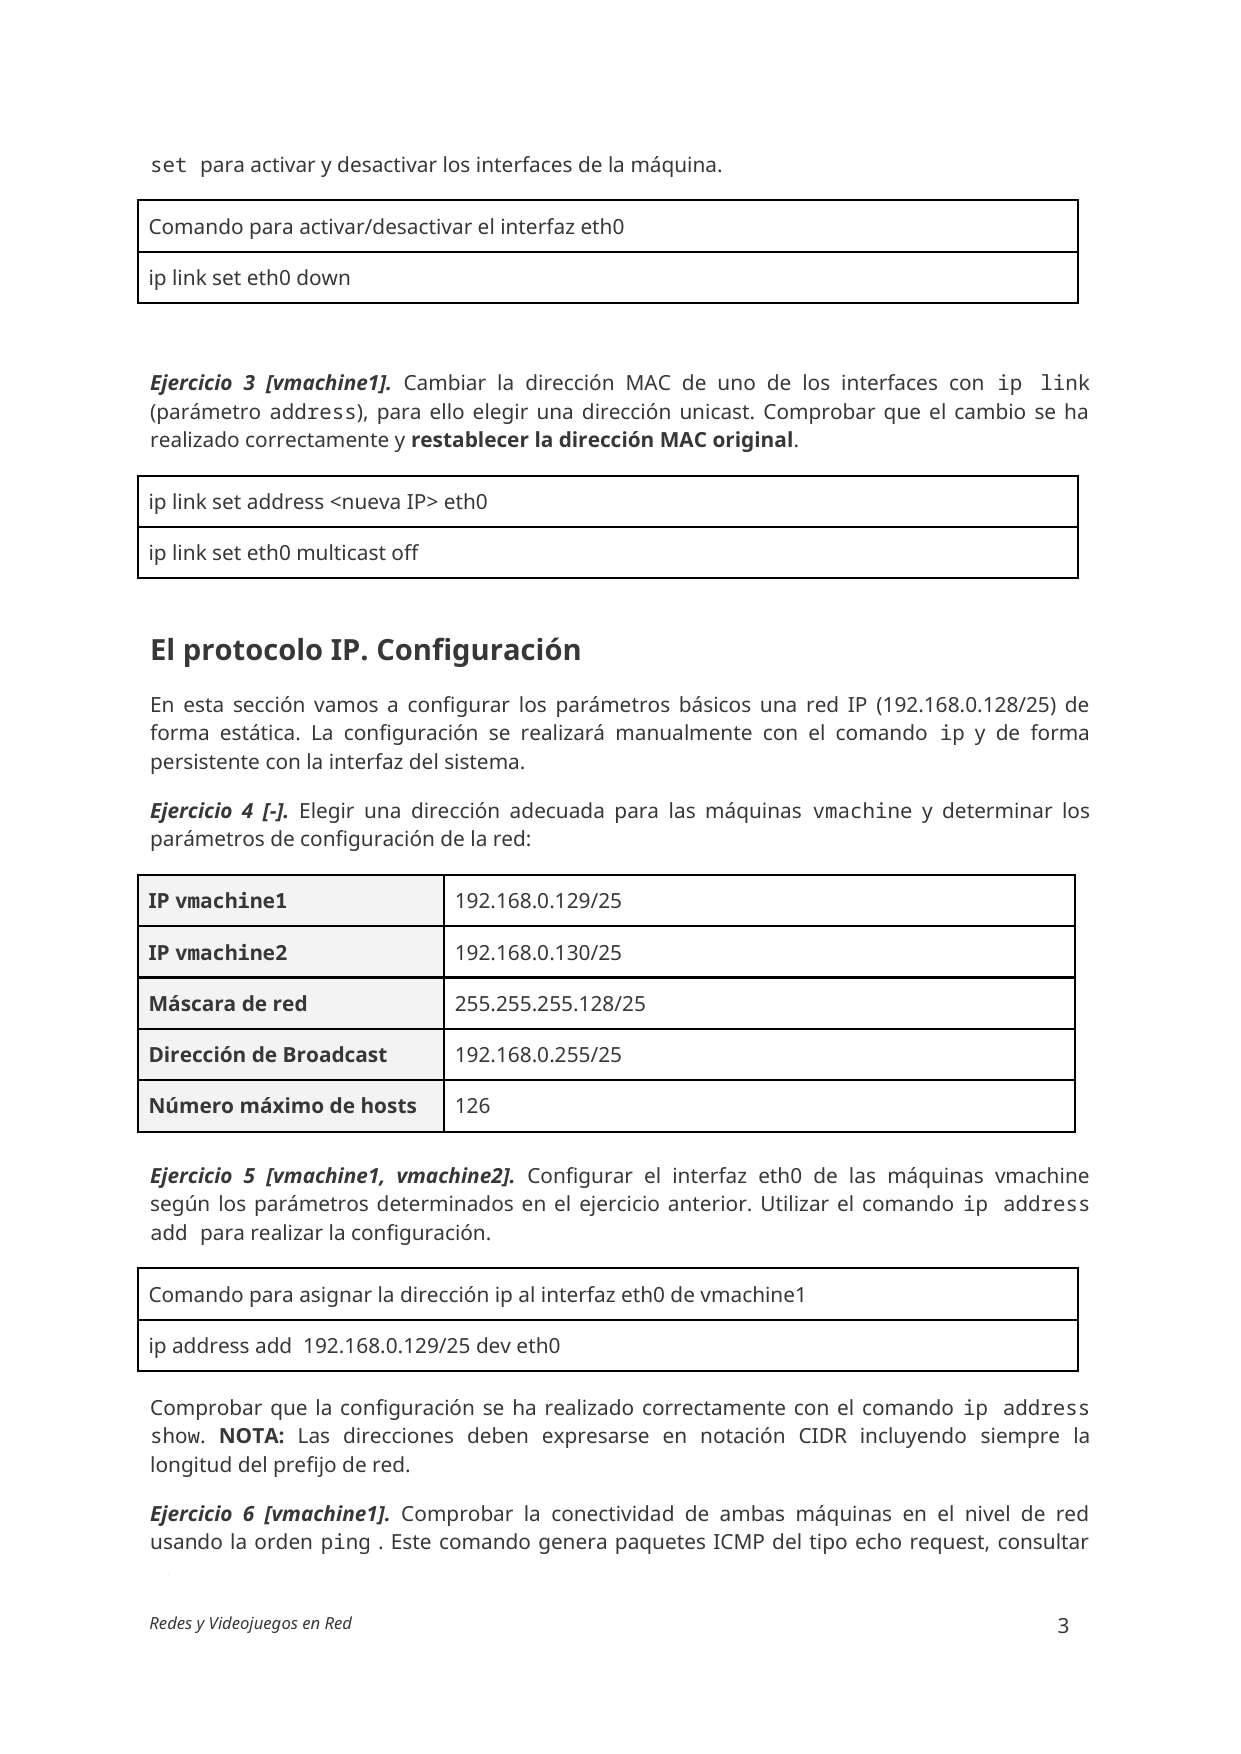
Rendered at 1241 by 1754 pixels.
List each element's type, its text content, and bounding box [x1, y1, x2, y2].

table_cell 192.168.0.130/25 [445, 927, 1074, 976]
table_cell IP vmachine2 [139, 927, 443, 976]
table_cell ip link set eth0 multicast off [139, 528, 1077, 577]
table_cell Máscara de red [139, 979, 443, 1028]
table_header Comando para asignar la dirección ip al interfaz eth0 de vmachine1 [139, 1269, 1077, 1318]
text Ejercicio 5 [vmachine1, vmachine2]. Configurar el interfaz eth0 de las máquinas vmachine según los parámetros determinados en el ejercicio anterior. Utilizar el comando ip address add para realizar la configuración. [150, 1161, 1090, 1246]
text Comprobar que la configuración se ha realizado correctamente con el comando ip address show. NOTA: Las direcciones deben expresarse en notación CIDR incluyendo siempre la longitud del prefijo de red. [150, 1393, 1090, 1478]
text En esta sección vamos a configurar los parámetros básicos una red IP (192.168.0.128/25) de forma estática. La configuración se realizará manualmente con el comando ip y de forma persistente con la interfaz del sistema. [150, 690, 1090, 775]
table_cell ip address add 192.168.0.129/25 dev eth0 [139, 1321, 1077, 1370]
subtitle El protocolo IP. Configuración [150, 629, 1090, 669]
text Ejercicio 6 [vmachine1]. Comprobar la conectividad de ambas máquinas en el nivel de red usando la orden ping . Este comando genera paquetes ICMP del tipo echo request, consultar [150, 1499, 1090, 1556]
table_cell 126 [445, 1081, 1074, 1131]
text Ejercicio 3 [vmachine1]. Cambiar la dirección MAC de uno de los interfaces con ip link (parámetro address), para ello elegir una dirección unicast. Comprobar que el cambio se ha realizado correctamente y restablecer la dirección MAC original. [150, 368, 1090, 454]
table_cell Dirección de Broadcast [139, 1030, 443, 1079]
table_header 192.168.0.129/25 [445, 876, 1074, 925]
table_cell 192.168.0.255/25 [445, 1030, 1074, 1079]
table_cell 255.255.255.128/25 [445, 979, 1074, 1028]
table_header IP vmachine1 [139, 876, 443, 925]
table_header Comando para activar/desactivar el interfaz eth0 [139, 201, 1077, 251]
text Ejercicio 4 [-]. Elegir una dirección adecuada para las máquinas vmachine y determinar los parámetros de configuración de la red: [150, 796, 1090, 853]
table_header ip link set address <nueva IP> eth0 [139, 477, 1077, 526]
table_cell Número máximo de hosts [139, 1081, 443, 1131]
table_cell ip link set eth0 down [139, 253, 1077, 302]
text set para activar y desactivar los interfaces de la máquina. [150, 150, 1090, 178]
